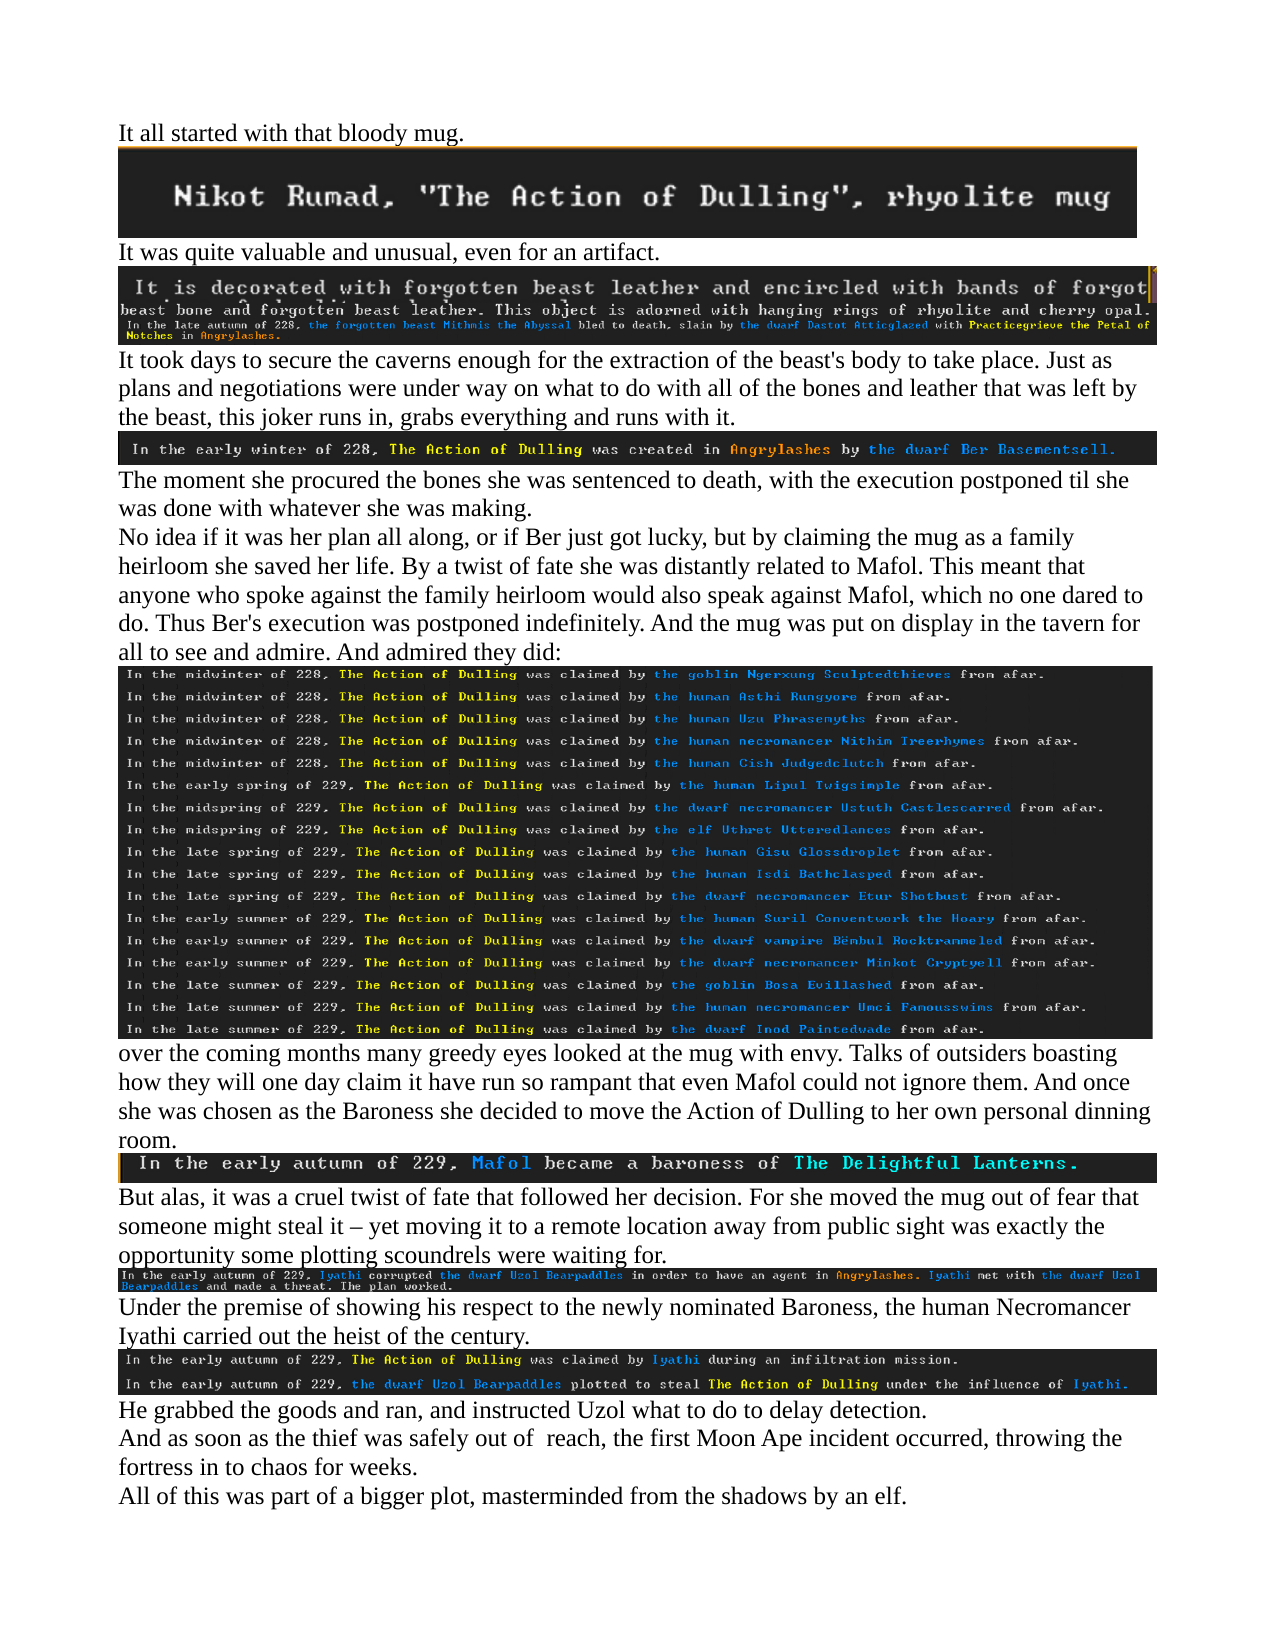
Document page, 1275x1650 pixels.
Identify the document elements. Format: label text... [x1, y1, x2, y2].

text It took days to secure the caverns enough for the extraction of the beast's body to take place. Just as plans and negotiations were under way on what to do with all of the bones and leather that was left by the beast, this joker runs in, grabs everything and runs with it. [118, 345, 1157, 431]
text Under the premise of showing his respect to the newly nominated Baroness, the human Necromancer Iyathi carried out the heist of the century. [118, 1292, 1157, 1349]
text He grabbed the goods and ran, and instructed Uzol what to do to delay detection. [118, 1395, 1157, 1423]
text But alas, it was a cruel twist of fate that followed her decision. For she moved the mug out of fear that someone might steal it – yet moving it to a remote location away from public sight was exactly the opportunity some plotting scoundrels were waiting for. [118, 1183, 1157, 1268]
text over the coming months many greedy eyes looked at the mug with envy. Talks of outsiders boasting how they will one day claim it have run so rampant that even Mafol could not ignore them. And once she was chosen as the Baroness she decided to move the Action of Dulling to her own personal dinning room. [118, 1038, 1157, 1153]
text The moment she procured the bones she was sentenced to death, with the execution postponed til she was done with whatever she was making. [118, 465, 1157, 522]
picture [118, 431, 1157, 465]
text All of this was part of a bigger plot, masterminded from the shadows by an elf. [118, 1481, 1157, 1510]
picture [118, 666, 1153, 1039]
picture [118, 266, 1157, 345]
picture [118, 1153, 1157, 1183]
text And as soon as the thief was safely out of reach, the first Moon Ape incident occurred, throwing the fortress in to chaos for weeks. [118, 1423, 1157, 1481]
text It all started with that bloody mug. [118, 118, 1157, 147]
text It was quite valuable and unusual, even for an artifact. [118, 237, 1157, 266]
text No idea if it was her plan all along, or if Ber just got lucky, but by claiming the mug as a family heirloom she saved her life. By a twist of fate she was distantly related to Mafol. This meant that anyone who spoke against the family heirloom would also speak against Mafol, which no one dared to do. Thus Ber's execution was postponed indefinitely. And the mug was put on display in the tavern for all to see and admire. And admired they did: [118, 522, 1157, 666]
picture [118, 146, 1137, 238]
picture [118, 1268, 1157, 1292]
picture [118, 1349, 1157, 1395]
